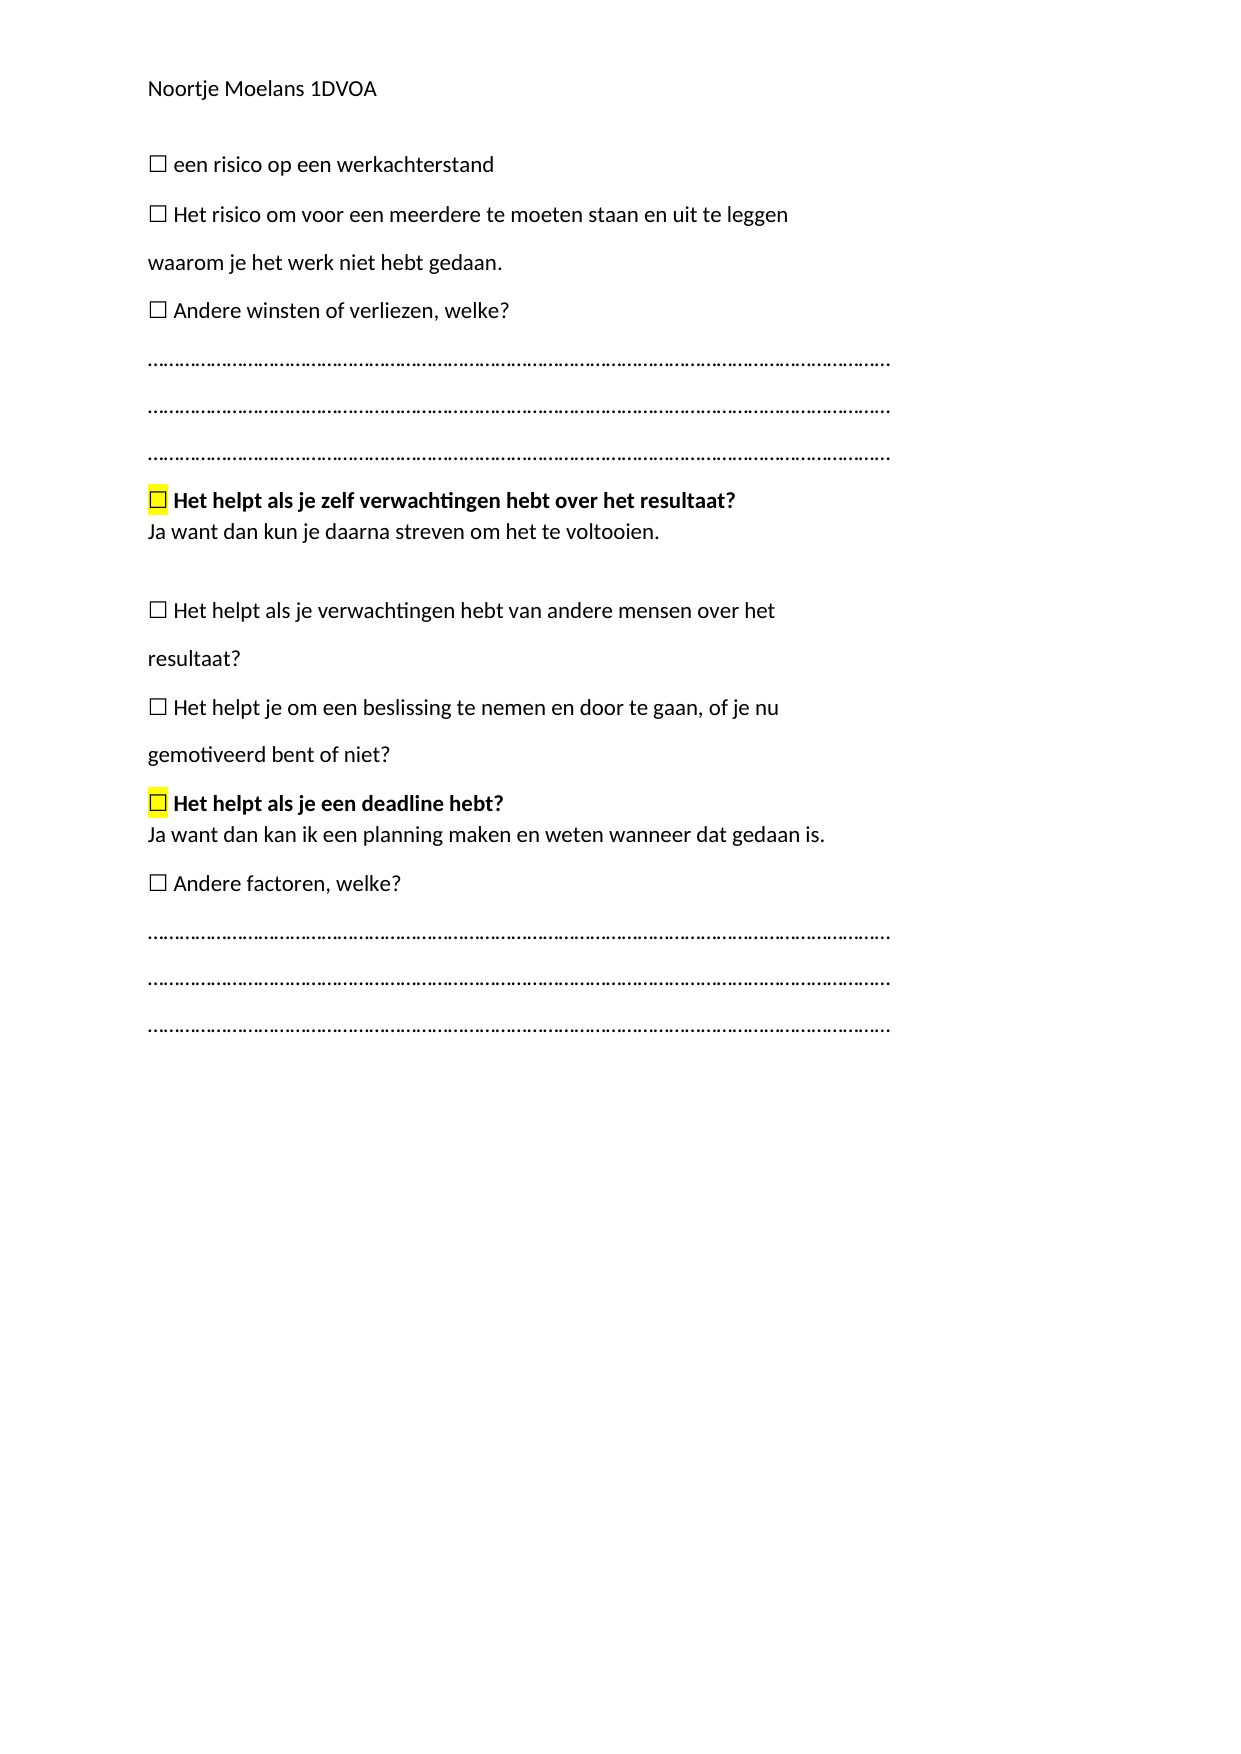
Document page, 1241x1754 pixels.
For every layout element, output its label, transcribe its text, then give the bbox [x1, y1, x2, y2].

text …………………………………………………………………………………………………………………………… [148, 1010, 1093, 1038]
text ☐ Het helpt als je een deadline hebt? Ja want dan kan ik een planning maken en weten wanneer dat gedaan is. [148, 787, 1093, 848]
text ☐ Andere factoren, welke? [148, 867, 1093, 898]
text ☐ Het helpt je om een beslissing te nemen en door te gaan, of je nu [148, 690, 1093, 722]
text …………………………………………………………………………………………………………………………… [148, 963, 1093, 991]
text …………………………………………………………………………………………………………………………… [148, 438, 1093, 466]
text ☐ Andere winsten of verliezen, welke? [148, 294, 1093, 326]
text ☐ een risico op een werkachterstand [148, 148, 1093, 179]
text waarom je het werk niet hebt gedaan. [148, 248, 1093, 276]
text ☐ Het helpt als je verwachtingen hebt van andere mensen over het [148, 594, 1093, 625]
text ☐ Het helpt als je zelf verwachtingen hebt over het resultaat? Ja want dan kun je daarna streven om het te voltooien. [148, 484, 1093, 575]
text …………………………………………………………………………………………………………………………… [148, 391, 1093, 419]
text …………………………………………………………………………………………………………………………… [148, 344, 1093, 372]
text resultaat? [148, 644, 1093, 672]
text gemotiveerd bent of niet? [148, 741, 1093, 768]
text …………………………………………………………………………………………………………………………… [148, 917, 1093, 945]
text ☐ Het risico om voor een meerdere te moeten staan en uit te leggen [148, 198, 1093, 229]
